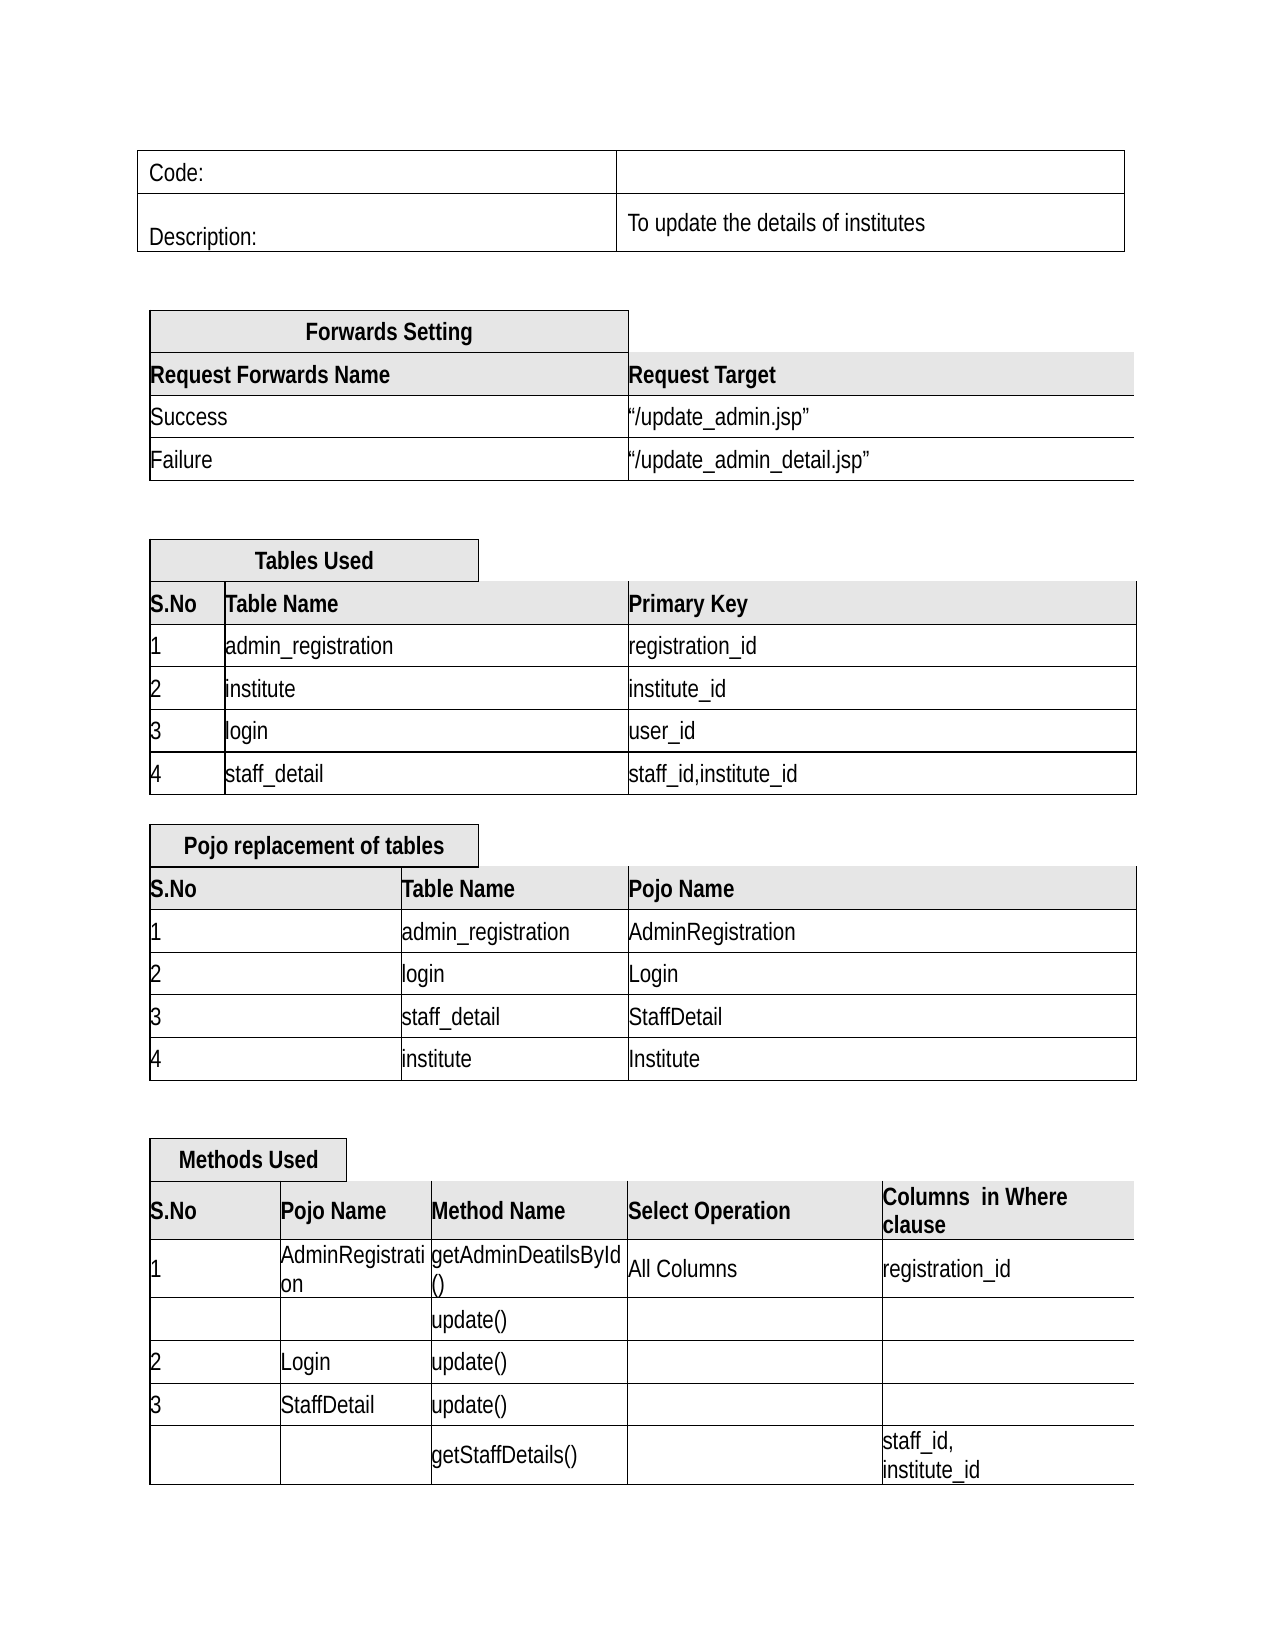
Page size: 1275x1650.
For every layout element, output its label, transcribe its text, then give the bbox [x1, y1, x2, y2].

table_cell To update the details of institutes [617, 194, 1124, 251]
table_cell Primary Key [629, 581, 1136, 624]
table_cell Table Name [226, 581, 628, 624]
table_cell AdminRegistration [281, 1240, 431, 1297]
table_cell StaffDetail [281, 1384, 431, 1425]
table_header Tables Used [151, 540, 478, 581]
table_header [629, 310, 1134, 352]
table_cell Pojo Name [629, 866, 1136, 909]
table_header [347, 1138, 544, 1181]
table_cell Institute [629, 1038, 1136, 1079]
table_cell registration_id [629, 625, 1136, 666]
table_cell getAdminDeatilsById() [432, 1240, 627, 1297]
table_header [479, 539, 807, 581]
table_cell admin_registration [226, 625, 628, 666]
table_header Methods Used [151, 1139, 346, 1181]
table_cell 1 [151, 1240, 280, 1297]
table_cell institute [402, 1038, 628, 1079]
table_header Forwards Setting [151, 311, 628, 352]
table_cell 2 [151, 953, 401, 994]
table_cell S.No [151, 1182, 280, 1239]
table_cell 3 [151, 710, 224, 751]
table_cell All Columns [628, 1240, 882, 1297]
table_cell institute_id [629, 667, 1136, 709]
table_cell Request Target [629, 352, 1134, 395]
table_cell 4 [151, 753, 224, 794]
table_cell [628, 1341, 882, 1382]
table_cell Pojo Name [281, 1181, 431, 1239]
table_cell staff_id, institute_id [883, 1426, 1134, 1483]
table_cell Table Name [402, 866, 628, 909]
table_cell [617, 151, 1124, 193]
table_cell staff_detail [402, 995, 628, 1037]
table_header Pojo replacement of tables [151, 825, 478, 866]
table_cell user_id [629, 710, 1136, 751]
table_cell 1 [151, 910, 401, 952]
table_header [544, 1138, 1134, 1181]
table_cell Select Operation [628, 1181, 882, 1239]
table_cell getStaffDetails() [432, 1426, 627, 1483]
table_cell [281, 1426, 431, 1483]
table_cell 2 [151, 667, 224, 709]
table_cell registration_id [883, 1240, 1134, 1297]
table_cell Method Name [432, 1181, 627, 1239]
table_cell [151, 1298, 280, 1340]
table_cell 2 [151, 1341, 280, 1382]
table_cell update() [432, 1384, 627, 1425]
table_cell Success [151, 396, 628, 437]
table_cell institute [226, 667, 628, 709]
table_cell Code: [138, 151, 616, 193]
table_cell S.No [151, 582, 224, 624]
table_cell [883, 1341, 1134, 1382]
table_cell Failure [151, 438, 628, 480]
table_cell Login [281, 1341, 431, 1382]
table_cell [281, 1298, 431, 1340]
table_header [807, 539, 1136, 581]
table_cell update() [432, 1341, 627, 1382]
table_cell “/update_admin.jsp” [629, 396, 1134, 437]
table_cell 3 [151, 1384, 280, 1425]
table_cell login [226, 710, 628, 751]
table_cell StaffDetail [629, 995, 1136, 1037]
table_header [479, 824, 807, 866]
table_cell admin_registration [402, 910, 628, 952]
table_cell staff_id,institute_id [629, 753, 1136, 794]
table_cell 3 [151, 995, 401, 1037]
table_cell Request Forwards Name [151, 353, 628, 395]
table_cell [628, 1426, 882, 1483]
table_cell AdminRegistration [629, 910, 1136, 952]
table_cell Description: [138, 194, 616, 251]
table_cell update() [432, 1298, 627, 1340]
table_cell login [402, 953, 628, 994]
table_cell S.No [151, 868, 401, 909]
table_cell [628, 1298, 882, 1340]
table_cell Columns in Where clause [883, 1181, 1134, 1239]
table_header [807, 824, 1136, 866]
table_cell [628, 1384, 882, 1425]
table_cell staff_detail [226, 753, 628, 794]
table_cell 4 [151, 1038, 401, 1079]
table_cell Login [629, 953, 1136, 994]
table_cell [151, 1426, 280, 1483]
table_cell “/update_admin_detail.jsp” [629, 438, 1134, 480]
table_cell 1 [151, 625, 224, 666]
table_cell [883, 1298, 1134, 1340]
table_cell [883, 1384, 1134, 1425]
